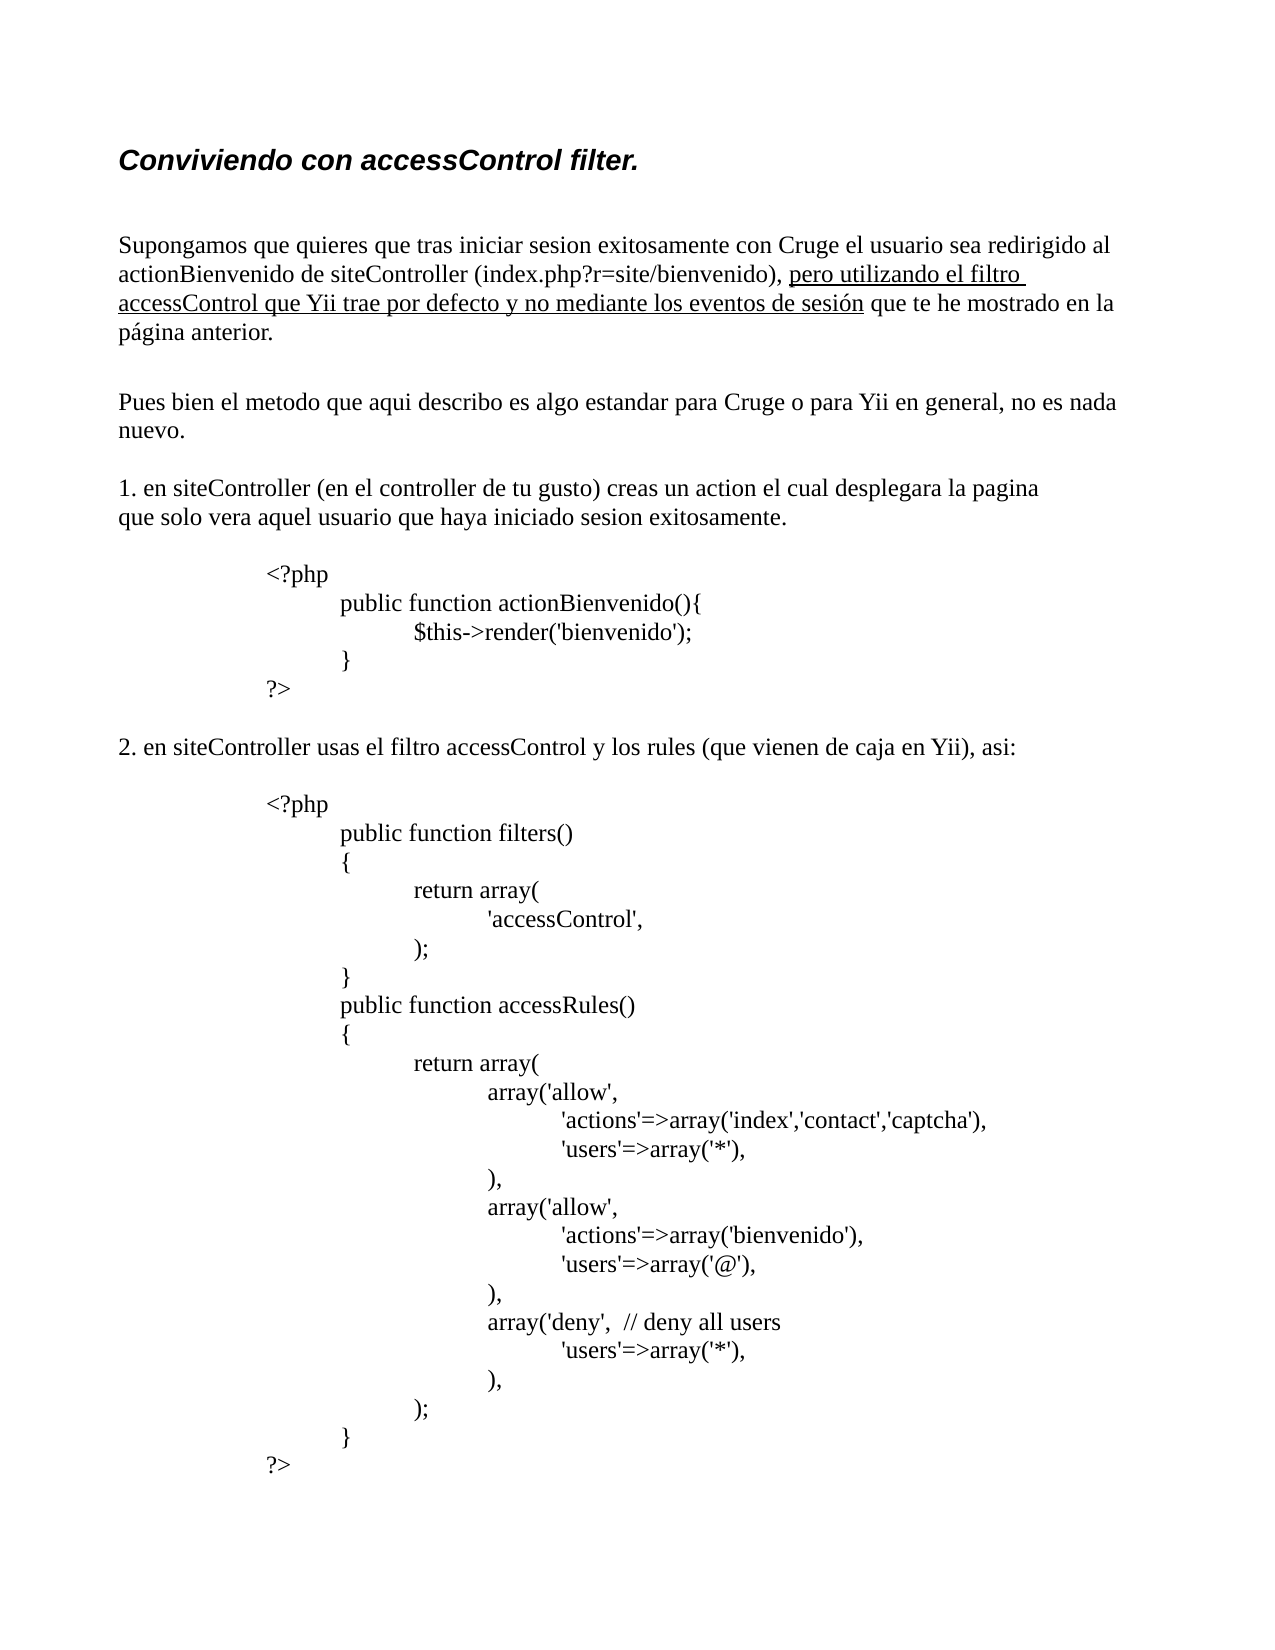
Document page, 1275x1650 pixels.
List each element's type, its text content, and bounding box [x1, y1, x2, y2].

text <?php [118, 559, 1157, 588]
text { [118, 1019, 1157, 1048]
text Pues bien el metodo que aqui describo es algo estandar para Cruge o para Yii en general, no es nada nuevo. [118, 387, 1157, 444]
text ); [118, 933, 1157, 962]
text ?> [118, 1450, 1157, 1479]
text ), [118, 1278, 1157, 1307]
text 'users'=>array('@'), [118, 1249, 1157, 1278]
text Supongamos que quieres que tras iniciar sesion exitosamente con Cruge el usuario sea redirigido al actionBienvenido de siteController (index.php?r=site/bienvenido), pero utilizando el filtro accessControl que Yii trae por defecto y no mediante los eventos de sesión que te he mostrado en la página anterior. [118, 230, 1157, 345]
text public function filters() [118, 818, 1157, 847]
text } [118, 962, 1157, 990]
text public function actionBienvenido(){ [118, 588, 1157, 617]
text ?> [118, 674, 1157, 703]
text que solo vera aquel usuario que haya iniciado sesion exitosamente. [118, 502, 1157, 530]
text } [118, 1422, 1157, 1450]
text 'actions'=>array('index','contact','captcha'), [118, 1105, 1157, 1134]
text { [118, 847, 1157, 875]
text public function accessRules() [118, 990, 1157, 1019]
text 'accessControl', [118, 904, 1157, 933]
text return array( [118, 1048, 1157, 1077]
subtitle Conviviendo con accessControl filter. [118, 143, 1157, 177]
text ), [118, 1163, 1157, 1192]
text 'users'=>array('*'), [118, 1134, 1157, 1163]
text array('allow', [118, 1192, 1157, 1220]
text } [118, 645, 1157, 674]
text 2. en siteController usas el filtro accessControl y los rules (que vienen de caja en Yii), asi: [118, 732, 1157, 760]
text array('allow', [118, 1077, 1157, 1105]
text $this->render('bienvenido'); [118, 617, 1157, 645]
text 1. en siteController (en el controller de tu gusto) creas un action el cual desplegara la pagina [118, 473, 1157, 502]
text 'actions'=>array('bienvenido'), [118, 1220, 1157, 1249]
text ), [118, 1364, 1157, 1393]
text <?php [118, 789, 1157, 818]
text ); [118, 1393, 1157, 1422]
text return array( [118, 875, 1157, 904]
text array('deny', // deny all users [118, 1307, 1157, 1335]
text 'users'=>array('*'), [118, 1335, 1157, 1364]
